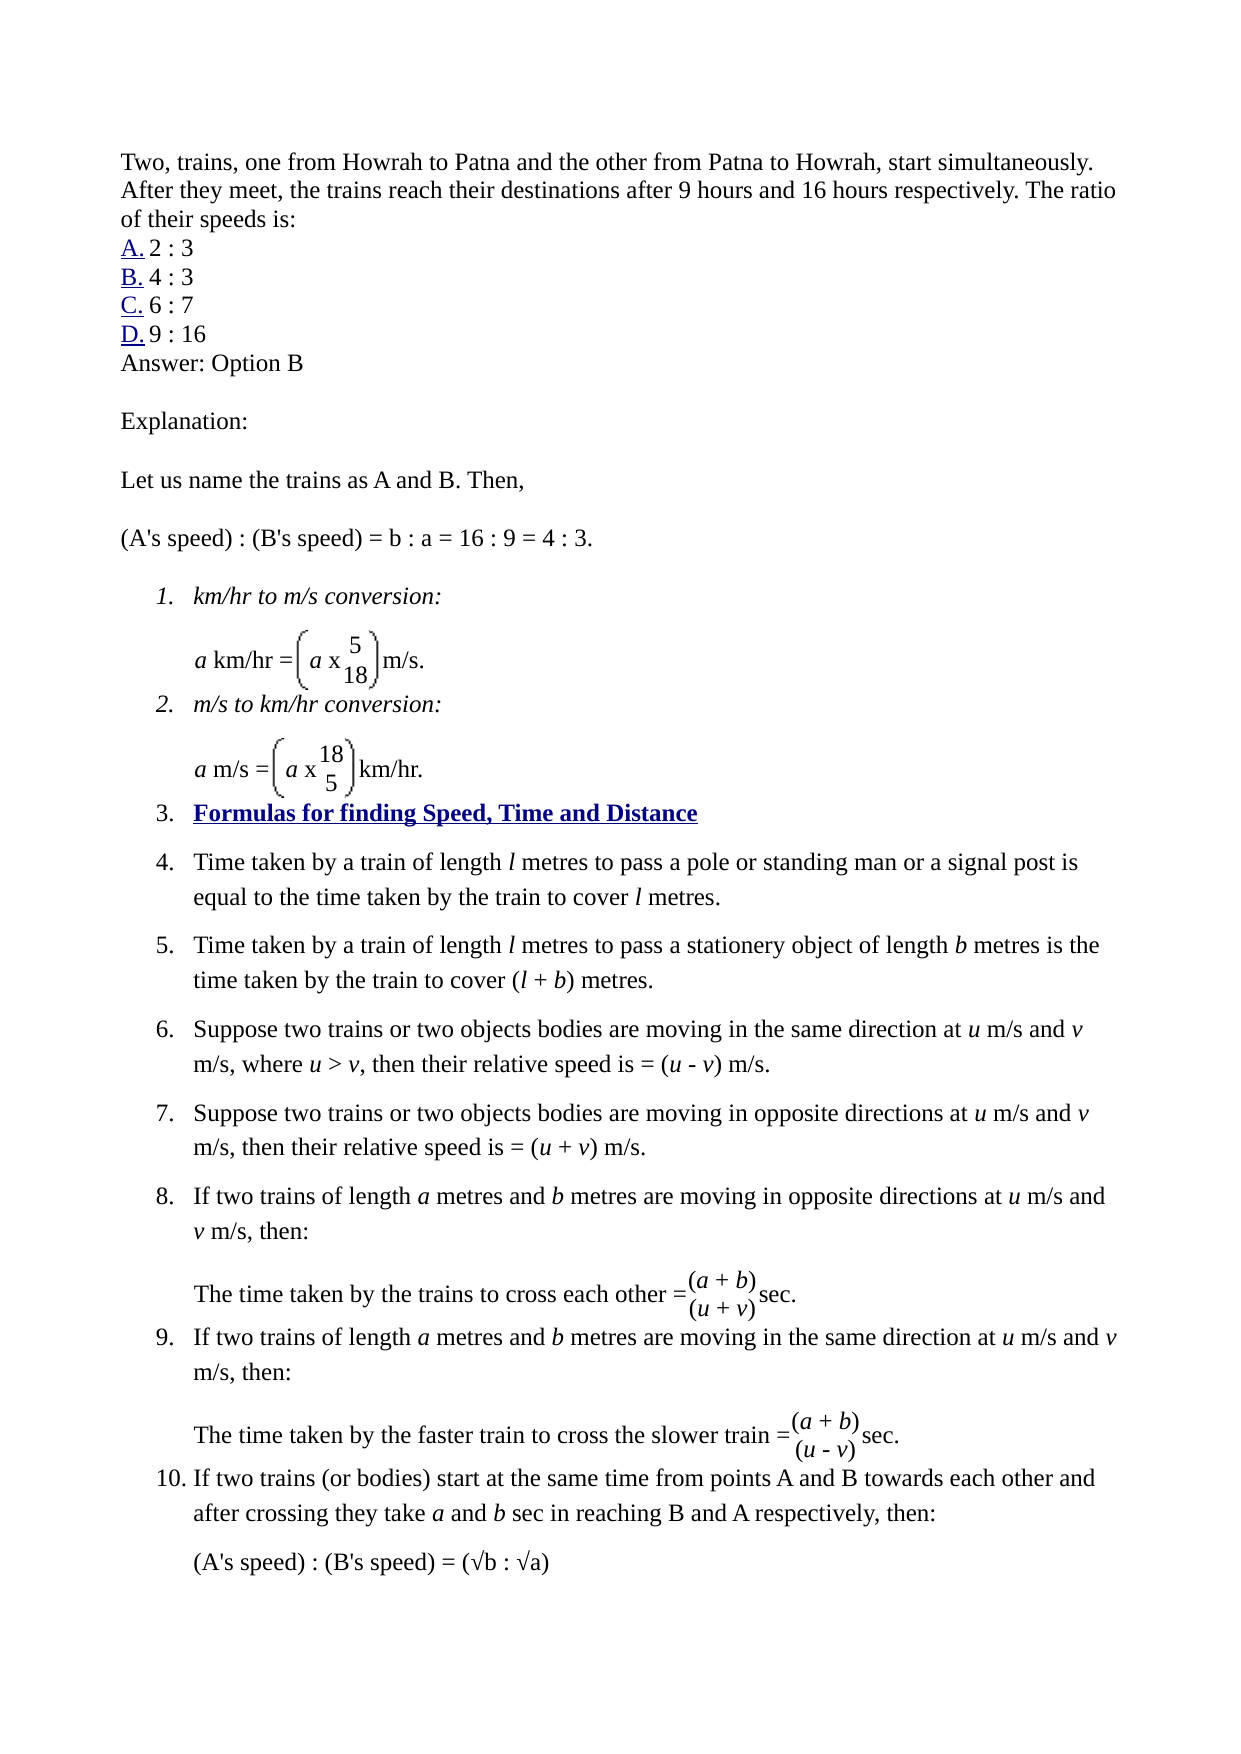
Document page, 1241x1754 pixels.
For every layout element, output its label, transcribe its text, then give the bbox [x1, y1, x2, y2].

table_cell 4 : 3 [149, 262, 1122, 291]
table_header 2 : 3 [149, 233, 1122, 262]
list Time taken by a train of length l metres to pass a pole or standing man or a signal post is equal to the time taken by the train to cover l metres. [156, 847, 1122, 910]
list If two trains of length a metres and b metres are moving in the same direction at u m/s and v m/s, then: [156, 1322, 1122, 1386]
table_cell (u - v) [791, 1435, 860, 1463]
table_header sec. [860, 1406, 902, 1463]
table_cell D. [120, 319, 149, 348]
table_cell 6 : 7 [149, 291, 1122, 319]
table_header a m/s = [193, 739, 270, 798]
picture [270, 738, 285, 798]
table_header (a + b) [688, 1265, 757, 1293]
list Suppose two trains or two objects bodies are moving in the same direction at u m/s and v m/s, where u > v, then their relative speed is = (u - v) m/s. [156, 1014, 1122, 1077]
table_cell 18 [342, 659, 368, 689]
table_cell C. [120, 291, 149, 319]
table_header 18 [318, 739, 344, 767]
table_cell Answer: Option B Explanation: Let us name the trains as A and B. Then, (A's speed) : (B's speed) = b : a = 16 : 9 = 4 : 3. [120, 348, 1122, 581]
picture [344, 738, 358, 798]
list (A's speed) : (B's speed) = (√b : √a) [156, 1547, 1122, 1576]
table_header m/s. [382, 630, 426, 689]
table_header The time taken by the trains to cross each other = [193, 1265, 687, 1322]
table_header km/hr. [358, 739, 424, 798]
list m/s to km/hr conversion: [156, 689, 1122, 718]
table_header The time taken by the faster train to cross the slower train = [193, 1406, 791, 1463]
list km/hr to m/s conversion: [156, 581, 1122, 610]
table_cell 9 : 16 [149, 319, 1122, 348]
table_cell B. [120, 262, 149, 291]
list Time taken by a train of length l metres to pass a stationery object of length b metres is the time taken by the train to cover (l + b) metres. [156, 931, 1122, 994]
table_header 5 [342, 630, 368, 659]
table_header a x [285, 739, 318, 798]
list If two trains of length a metres and b metres are moving in opposite directions at u m/s and v m/s, then: [156, 1181, 1122, 1244]
picture [294, 630, 309, 690]
picture [368, 630, 382, 690]
table_header (a + b) [791, 1406, 860, 1434]
table_header a km/hr = [193, 630, 294, 689]
table_header a x [309, 630, 342, 689]
table_cell 5 [318, 768, 344, 798]
table_cell (u + v) [688, 1294, 757, 1322]
table_header Two, trains, one from Howrah to Patna and the other from Patna to Howrah, start simultaneously. After they meet, the trains reach their destinations after 9 hours and 16 hours respectively. The ratio of their speeds is: [120, 147, 1122, 233]
list Suppose two trains or two objects bodies are moving in opposite directions at u m/s and v m/s, then their relative speed is = (u + v) m/s. [156, 1098, 1122, 1161]
table_header A. [120, 233, 149, 262]
list Formulas for finding Speed, Time and Distance [156, 798, 1122, 827]
list If two trains (or bodies) start at the same time from points A and B towards each other and after crossing they take a and b sec in reaching B and A respectively, then: [156, 1463, 1122, 1527]
table_header sec. [757, 1265, 798, 1322]
